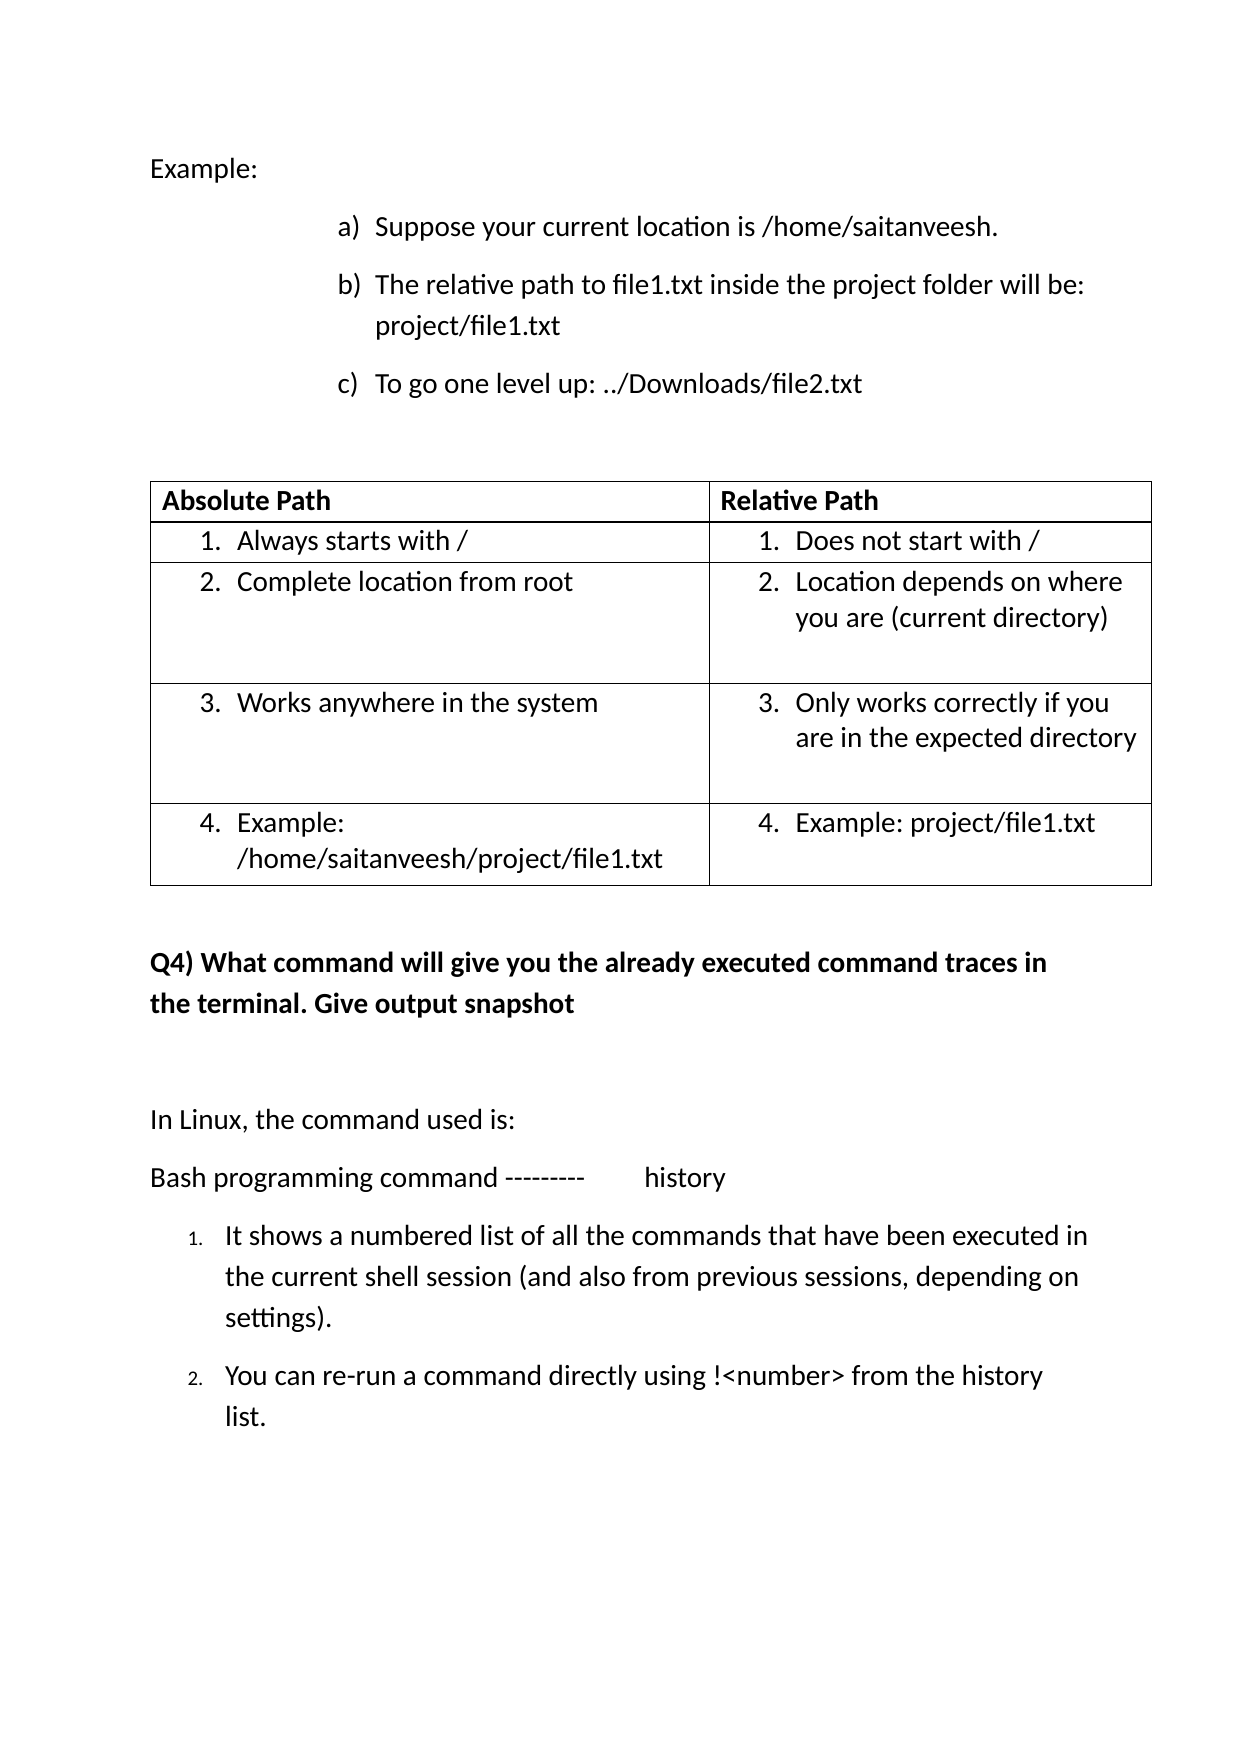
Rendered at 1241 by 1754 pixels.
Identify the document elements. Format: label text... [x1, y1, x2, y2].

table_header Relative Path [710, 482, 1151, 521]
list Suppose your current location is /home/saitanveesh. [337, 208, 1090, 243]
list It shows a numbered list of all the commands that have been executed in the current shell session (and also from previous sessions, depending on settings). [187, 1217, 1090, 1335]
table_header Absolute Path [151, 482, 709, 521]
table_cell Example: /home/saitanveesh/project/file1.txt [151, 804, 709, 885]
table_cell Works anywhere in the system [151, 684, 709, 803]
text Q4) What command will give you the already executed command traces in the terminal. Give output snapshot [150, 944, 1090, 1021]
text In Linux, the command used is: [150, 1101, 1090, 1136]
list To go one level up: ../Downloads/file2.txt [337, 365, 1090, 401]
list The relative path to file1.txt inside the project folder will be: project/file1.txt [337, 266, 1090, 343]
text Example: [150, 150, 1090, 186]
table_cell Location depends on where you are (current directory) [710, 563, 1151, 683]
table_cell Complete location from root [151, 563, 709, 683]
table_cell Does not start with / [710, 523, 1151, 562]
table_cell Always starts with / [151, 523, 709, 562]
table_cell Example: project/file1.txt [710, 804, 1151, 885]
text Bash programming command --------- history [150, 1159, 1090, 1194]
table_cell Only works correctly if you are in the expected directory [710, 684, 1151, 803]
list You can re-run a command directly using !<number> from the history list. [187, 1357, 1090, 1434]
